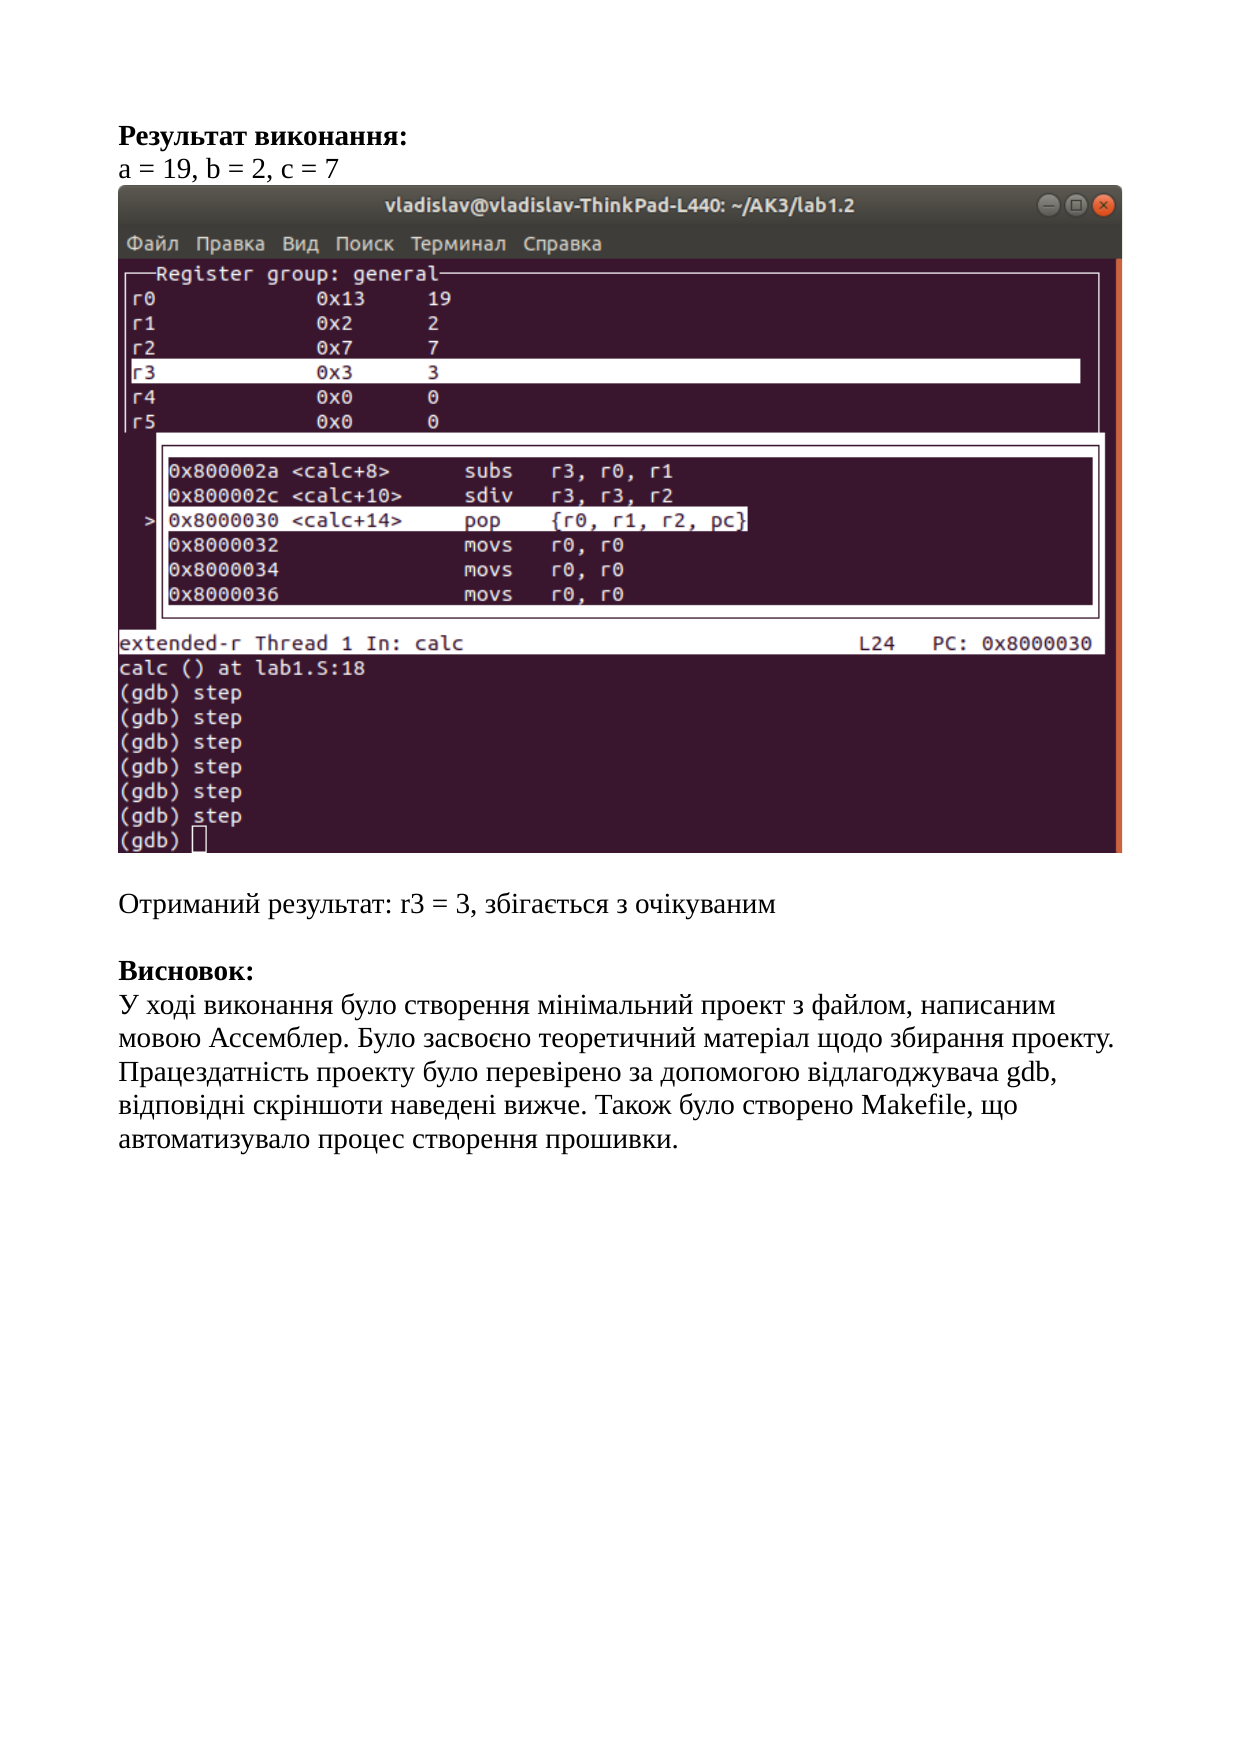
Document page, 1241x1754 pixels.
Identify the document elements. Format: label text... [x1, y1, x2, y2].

text Результат виконання: [118, 118, 1122, 152]
text Висновок: [118, 953, 1122, 987]
text Отриманий результат: r3 = 3, збігається з очікуваним [118, 886, 1122, 920]
text У ході виконання було створення мінімальний проект з файлом, написаним мовою Ассемблер. Було засвоєно теоретичний матеріал щодо збирання проекту. Працездатність проекту було перевірено за допомогою відлагоджувача gdb, відповідні скріншоти наведені вижче. Також було створено Makefile, що автоматизувало процес створення прошивки. [118, 987, 1122, 1154]
text a = 19, b = 2, c = 7 [118, 152, 1122, 185]
picture [118, 185, 1123, 853]
